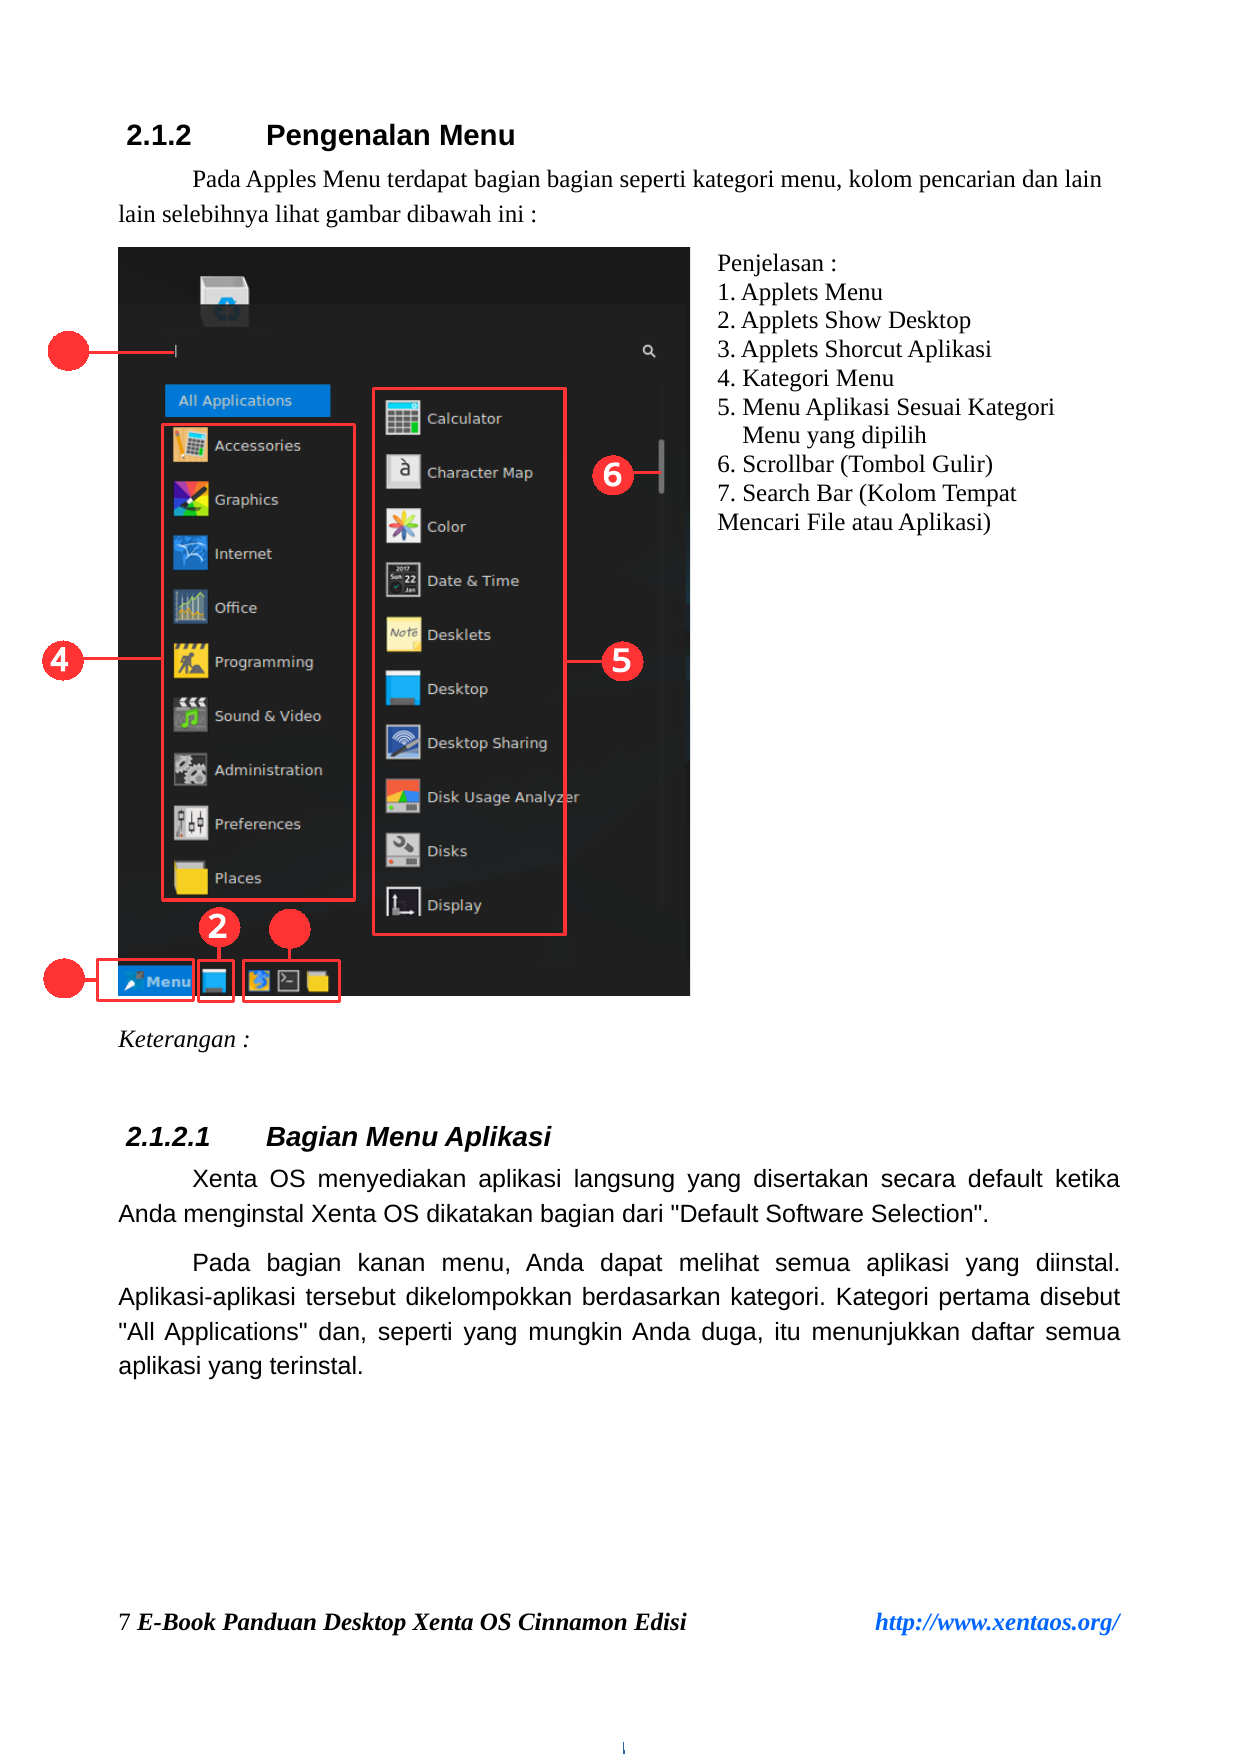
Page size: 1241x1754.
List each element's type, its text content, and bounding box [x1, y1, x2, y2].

text Xenta OS menyediakan aplikasi langsung yang disertakan secara default ketika Anda menginstal Xenta OS dikatakan bagian dari "Default Software Selection". [118, 1164, 1122, 1228]
text Pada Apples Menu terdapat bagian bagian seperti kategori menu, kolom pencarian dan lain lain selebihnya lihat gambar dibawah ini : [118, 164, 1122, 228]
text Pada bagian kanan menu, Anda dapat melihat semua aplikasi yang diinstal. Aplikasi-aplikasi tersebut dikelompokkan berdasarkan kategori. Kategori pertama disebut "All Applications" dan, seperti yang mungkin Anda duga, itu menunjukkan daftar semua aplikasi yang terinstal. [118, 1248, 1122, 1380]
subtitle Pengenalan Menu [118, 118, 1122, 152]
subtitle Bagian Menu Aplikasi [118, 1120, 1122, 1152]
text Keterangan : [118, 260, 1122, 1053]
